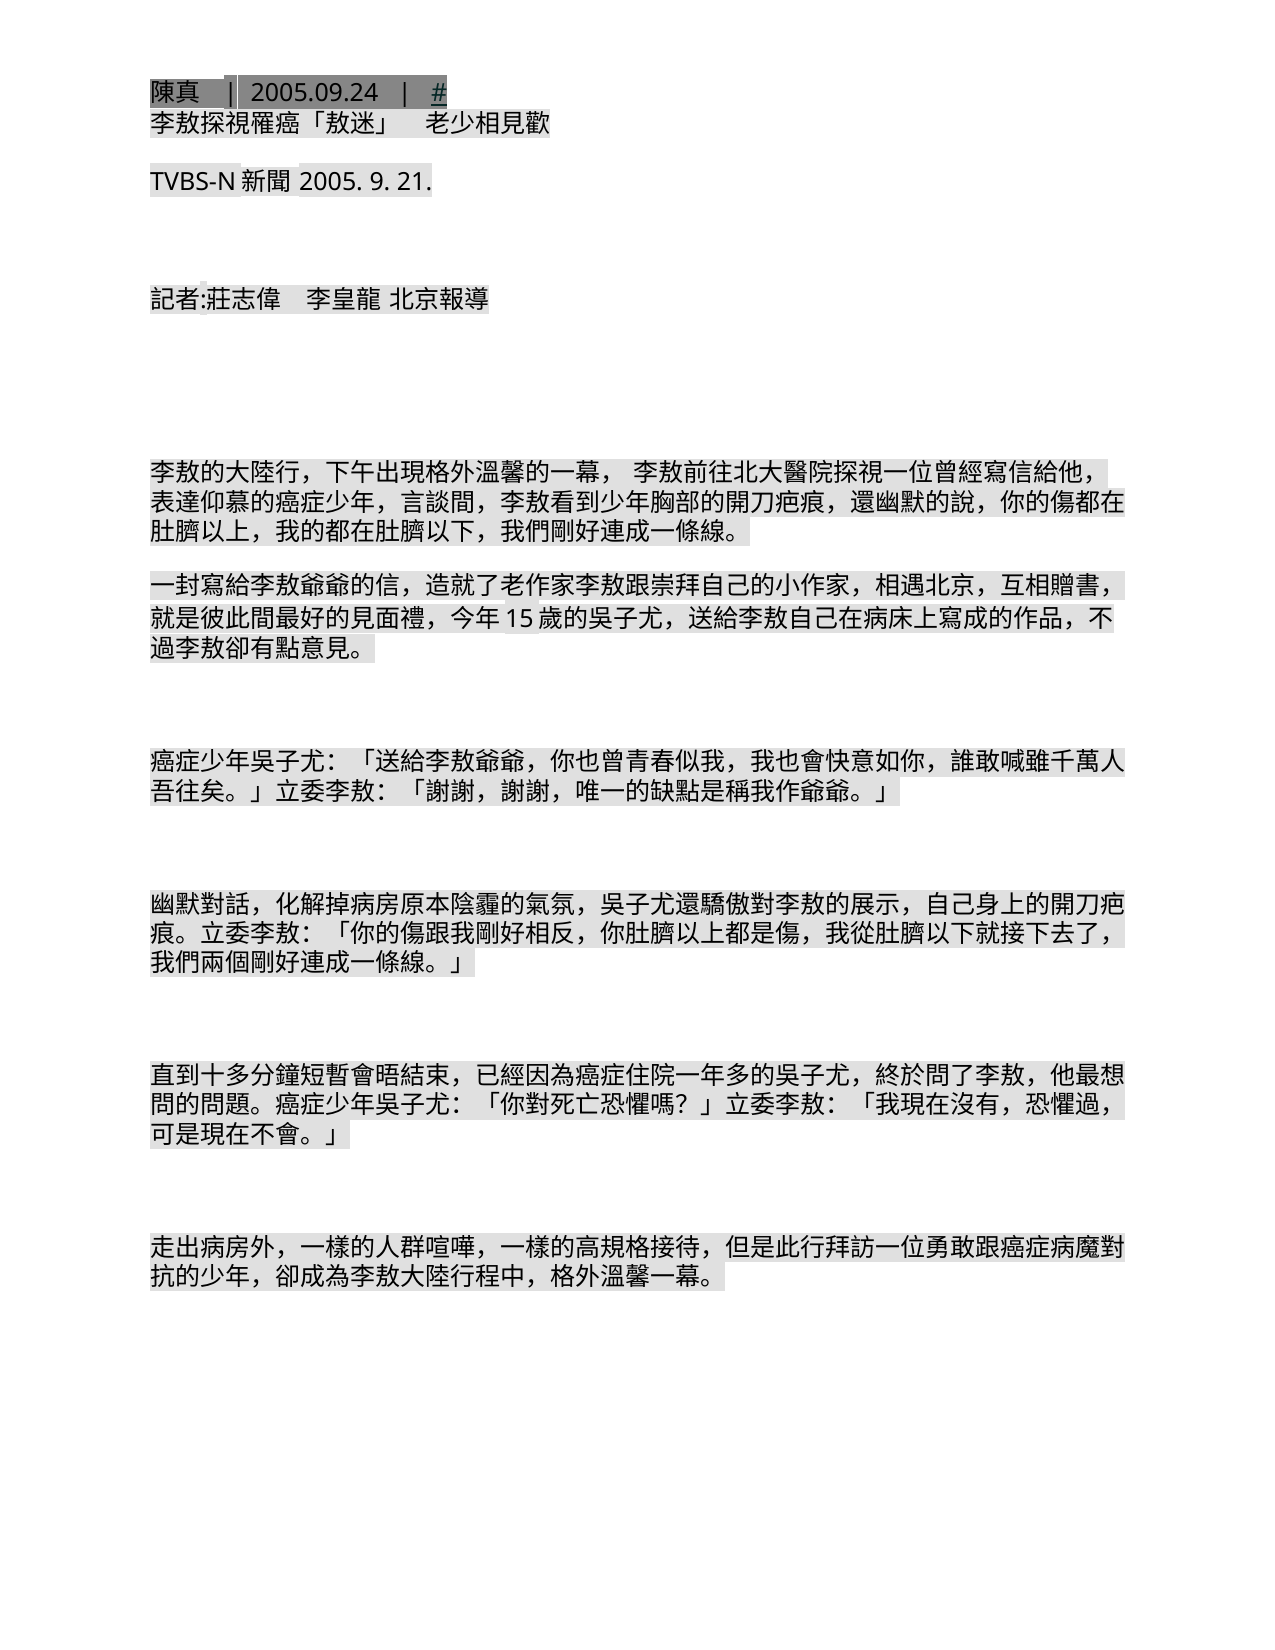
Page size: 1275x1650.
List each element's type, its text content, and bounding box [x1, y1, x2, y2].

text 李敖的大陸行，下午出現格外溫馨的一幕， 李敖前往北大醫院探視一位曾經寫信給他，表達仰慕的癌症少年，言談間，李敖看到少年胸部的開刀疤痕，還幽默的說，你的傷都在肚臍以上，我的都在肚臍以下，我們剛好連成一條線。 [150, 458, 1125, 546]
text 癌症少年吳子尤：「送給李敖爺爺，你也曾青春似我，我也會快意如你，誰敢喊雖千萬人吾往矣。」立委李敖：「謝謝，謝謝，唯一的缺點是稱我作爺爺。」 [150, 747, 1125, 806]
text 走出病房外，一樣的人群喧嘩，一樣的高規格接待，但是此行拜訪一位勇敢跟癌症病魔對抗的少年，卻成為李敖大陸行程中，格外溫馨一幕。 [150, 1233, 1125, 1291]
text TVBS-N新聞 2005. 9. 21. [150, 163, 1125, 197]
text 李敖探視罹癌「敖迷」 老少相見歡 [150, 109, 1125, 138]
text 幽默對話，化解掉病房原本陰霾的氣氛，吳子尤還驕傲對李敖的展示，自己身上的開刀疤痕。立委李敖：「你的傷跟我剛好相反，你肚臍以上都是傷，我從肚臍以下就接下去了，我們兩個剛好連成一條線。」 [150, 890, 1125, 977]
text 記者:莊志偉 李皇龍 北京報導 [150, 281, 1125, 315]
text 陳真 | 2005.09.24 | # [150, 75, 1125, 109]
text 一封寫給李敖爺爺的信，造就了老作家李敖跟崇拜自己的小作家，相遇北京，互相贈書，就是彼此間最好的見面禮，今年15歲的吳子尤，送給李敖自己在病床上寫成的作品，不過李敖卻有點意見。 [150, 571, 1125, 663]
text 直到十多分鐘短暫會晤結束，已經因為癌症住院一年多的吳子尤，終於問了李敖，他最想問的問題。癌症少年吳子尤：「你對死亡恐懼嗎？」立委李敖：「我現在沒有，恐懼過，可是現在不會。」 [150, 1061, 1125, 1149]
